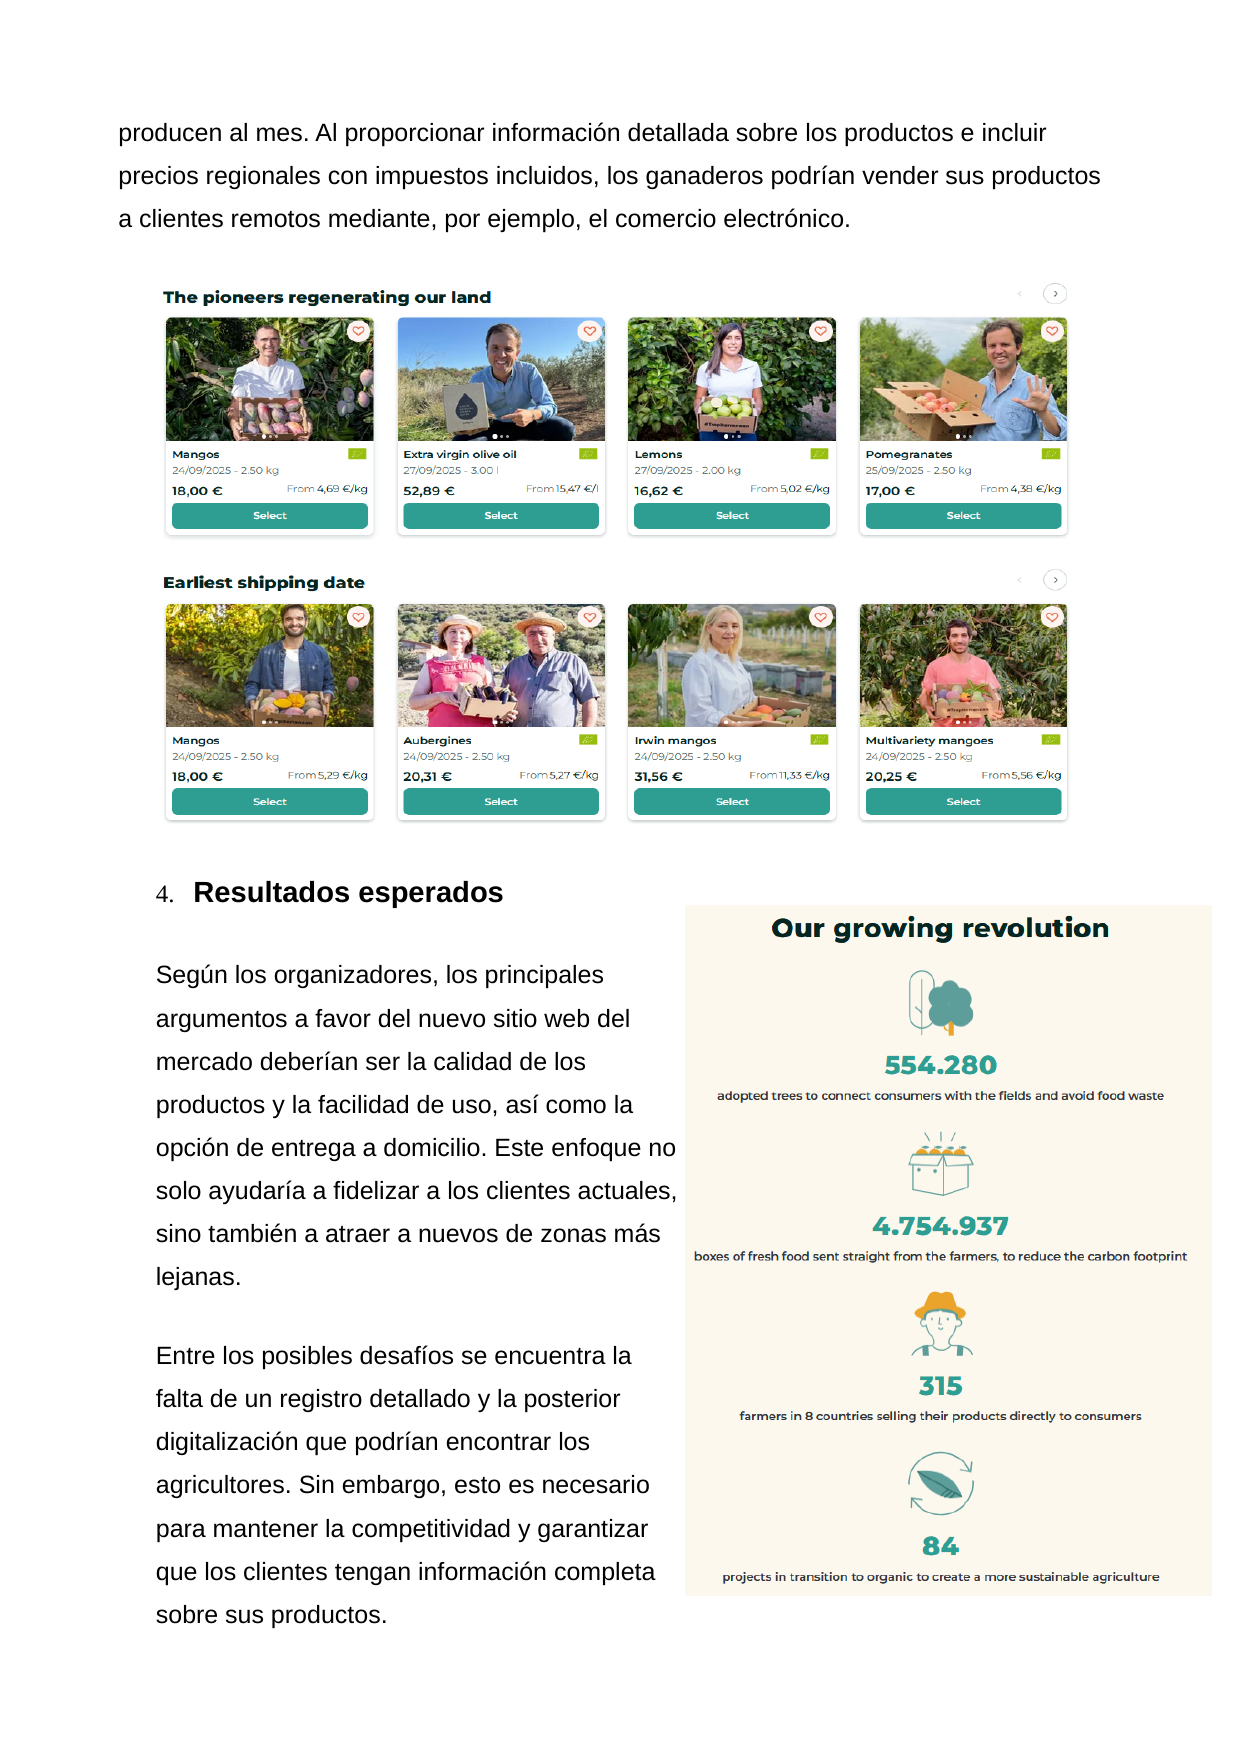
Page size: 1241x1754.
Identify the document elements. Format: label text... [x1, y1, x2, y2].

text Entre los posibles desafíos se encuentra la falta de un registro detallado y la posterior digitalización que podrían encontrar los agricultores. Sin embargo, esto es necesario para mantener la competitividad y garantizar que los clientes tengan información completa sobre sus productos. [156, 1341, 1122, 1629]
text producen al mes. Al proporcionar información detallada sobre los productos e incluir precios regionales con impuestos incluidos, los ganaderos podrían vender sus productos a clientes remotos mediante, por ejemplo, el comercio electrónico. [118, 118, 1122, 233]
text Según los organizadores, los principales argumentos a favor del nuevo sitio web del mercado deberían ser la calidad de los productos y la facilidad de uso, así como la opción de entrega a domicilio. Este enfoque no solo ayudaría a fidelizar a los clientes actuales, sino también a atraer a nuevos de zonas más lejanas. [156, 961, 685, 1291]
list Resultados esperados [156, 874, 1122, 908]
